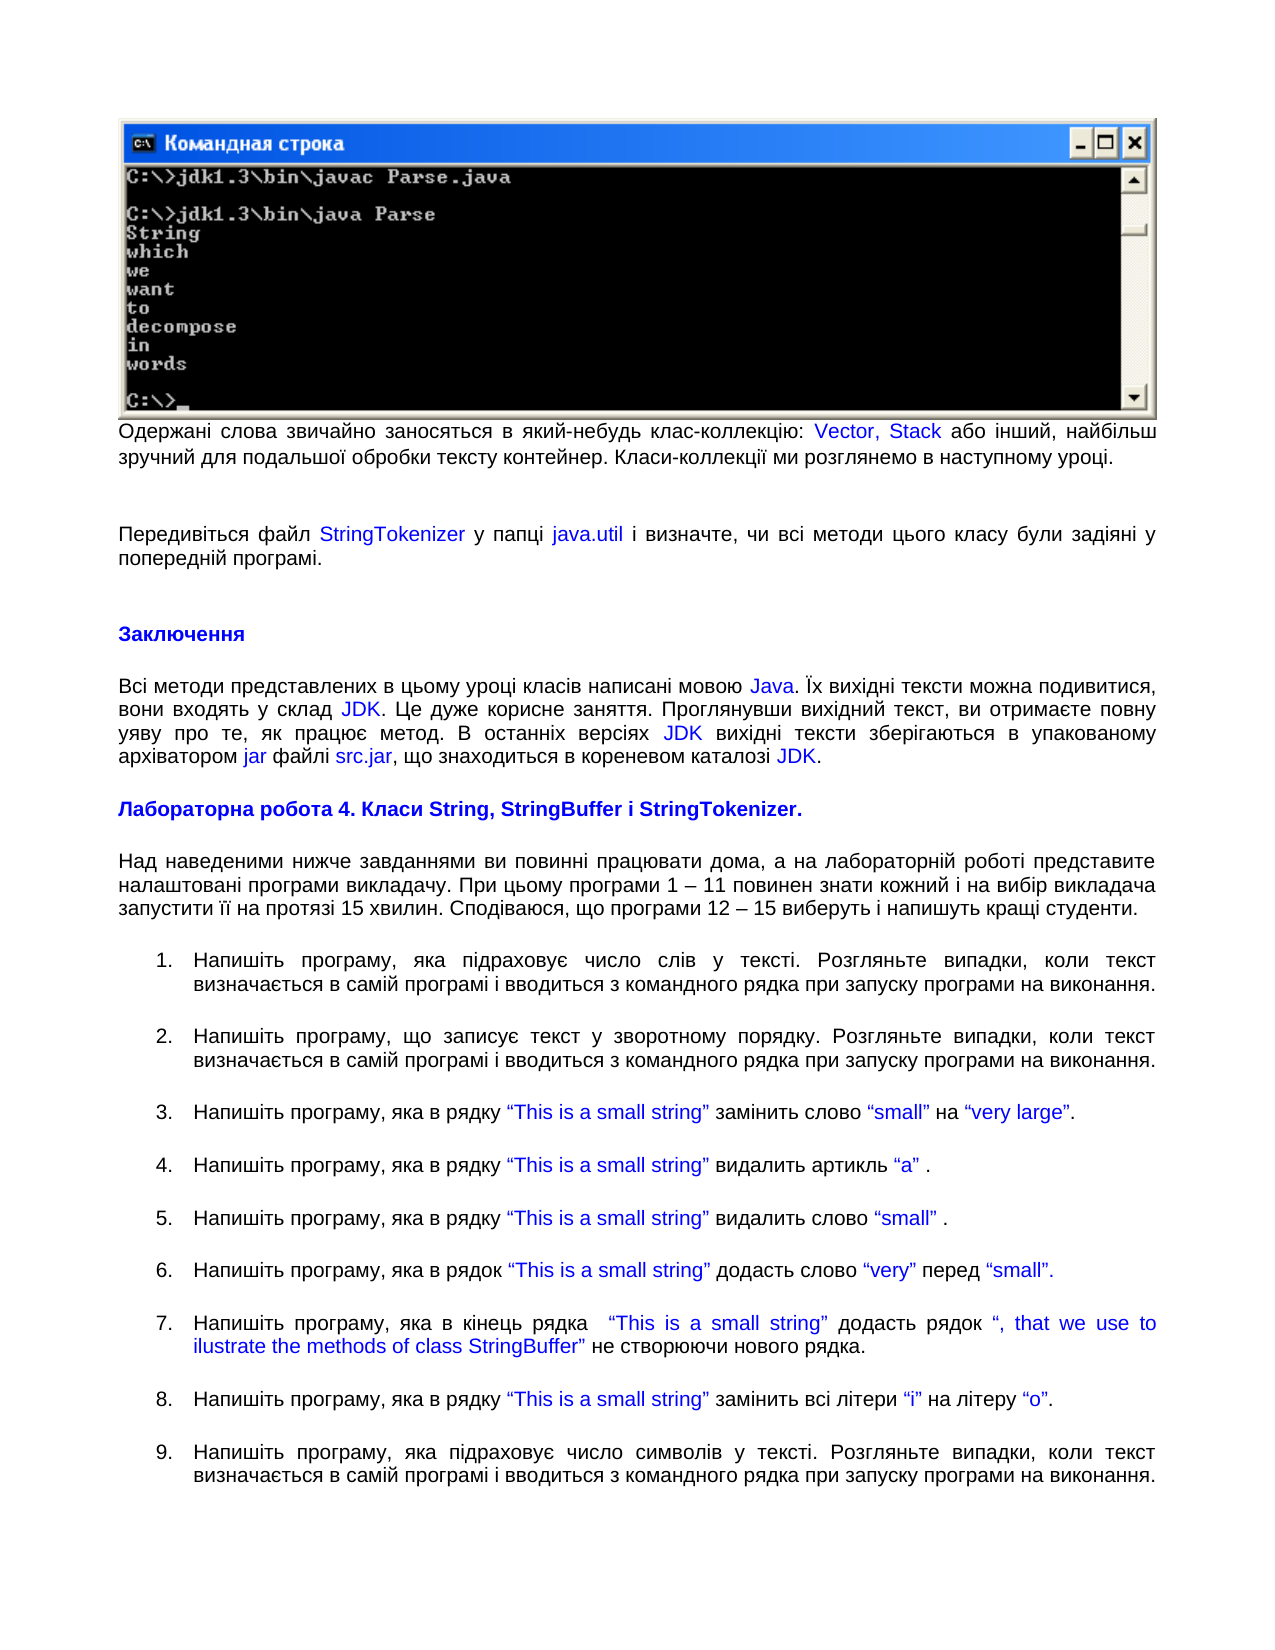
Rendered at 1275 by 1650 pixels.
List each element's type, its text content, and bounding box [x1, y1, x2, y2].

text Заключення [118, 622, 1157, 645]
list Напишіть програму, яка в рядку “This is a small string” видалить слово “small” . [156, 1206, 1157, 1229]
list Напишіть програму, яка підраховує число символів у тексті. Розгляньте випадки, коли текст визначається в самій програмі і вводиться з командного рядка при запуску програми на виконання. [156, 1440, 1157, 1487]
list Напишіть програму, яка підраховує число слів у тексті. Розгляньте випадки, коли текст визначається в самій програмі і вводиться з командного рядка при запуску програми на виконання. [156, 949, 1157, 996]
list Напишіть програму, яка в рядок “This is a small string” додасть слово “very” перед “small”. [156, 1259, 1157, 1282]
text Лабораторна робота 4. Класи String, StringBuffer і StringTokenizer. [118, 797, 1157, 820]
list Напишіть програму, яка в рядку “This is a small string” замінить всі літери “i” на літеру “o”. [156, 1388, 1157, 1411]
picture [118, 118, 1157, 420]
text Всі методи представлених в цьому уроці класів написані мовою Java. Їх вихідні тексти можна подивитися, вони входять у склад JDK. Це дуже корисне заняття. Проглянувши вихідний текст, ви отримаєте повну уяву про те, як працює метод. В останніх версіях JDK вихідні тексти зберігаються в упакованому архіватором jar файлі src.jar, що знаходиться в кореневом каталозі JDK. [118, 675, 1157, 768]
text Над наведеними нижче завданнями ви повинні працювати дома, а на лабораторній роботі представите налаштовані програми викладачу. При цьому програми 1 – 11 повинен знати кожний і на вибір викладача запустити її на протязі 15 хвилин. Сподіваюся, що програми 12 – 15 виберуть і напишуть кращі студенти. [118, 850, 1157, 919]
list Напишіть програму, що записує текст у зворотному порядку. Розгляньте випадки, коли текст визначається в самій програмі і вводиться з командного рядка при запуску програми на виконання. [156, 1025, 1157, 1071]
text Передивіться файл StringTokenizer у папці java.util і визначте, чи всі методи цього класу були задіяні у попередній програмі. [118, 523, 1157, 569]
list Напишіть програму, яка в кінець рядка “This is a small string” додасть рядок “, that we use to ilustrate the methods of class StringBuffer” не створюючи нового рядка. [156, 1312, 1157, 1358]
list Напишіть програму, яка в рядку “This is a small string” видалить артикль “a” . [156, 1154, 1157, 1177]
list Напишіть програму, яка в рядку “This is a small string” замінить слово “small” на “very large”. [156, 1101, 1157, 1124]
text Одержані слова звичайно заносяться в який-небудь клас-коллекцію: Vector, Stack або інший, найбільш зручний для подальшої обробки тексту контейнер. Класи-коллекції ми розглянемо в наступному уроці. [118, 420, 1157, 470]
